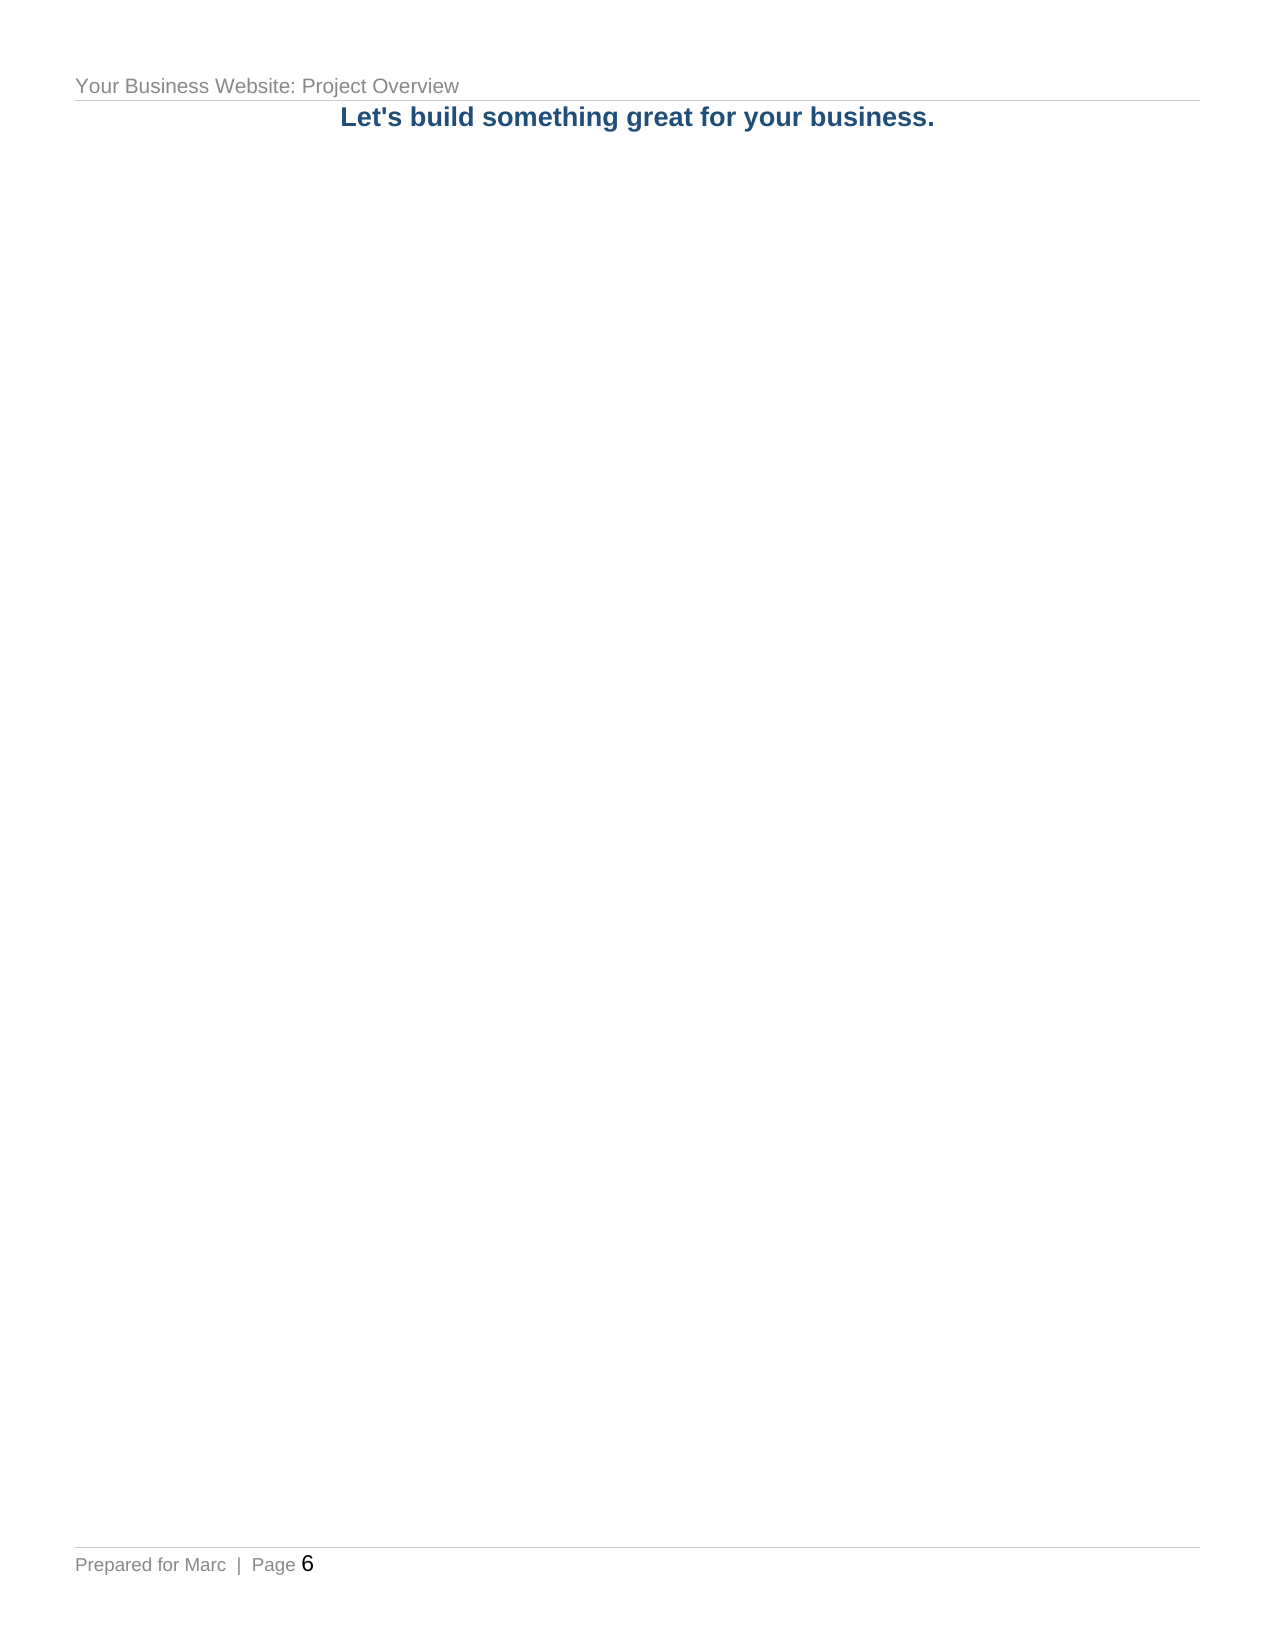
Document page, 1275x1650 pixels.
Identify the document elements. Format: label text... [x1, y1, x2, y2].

text Let's build something great for your business. [75, 101, 1200, 132]
